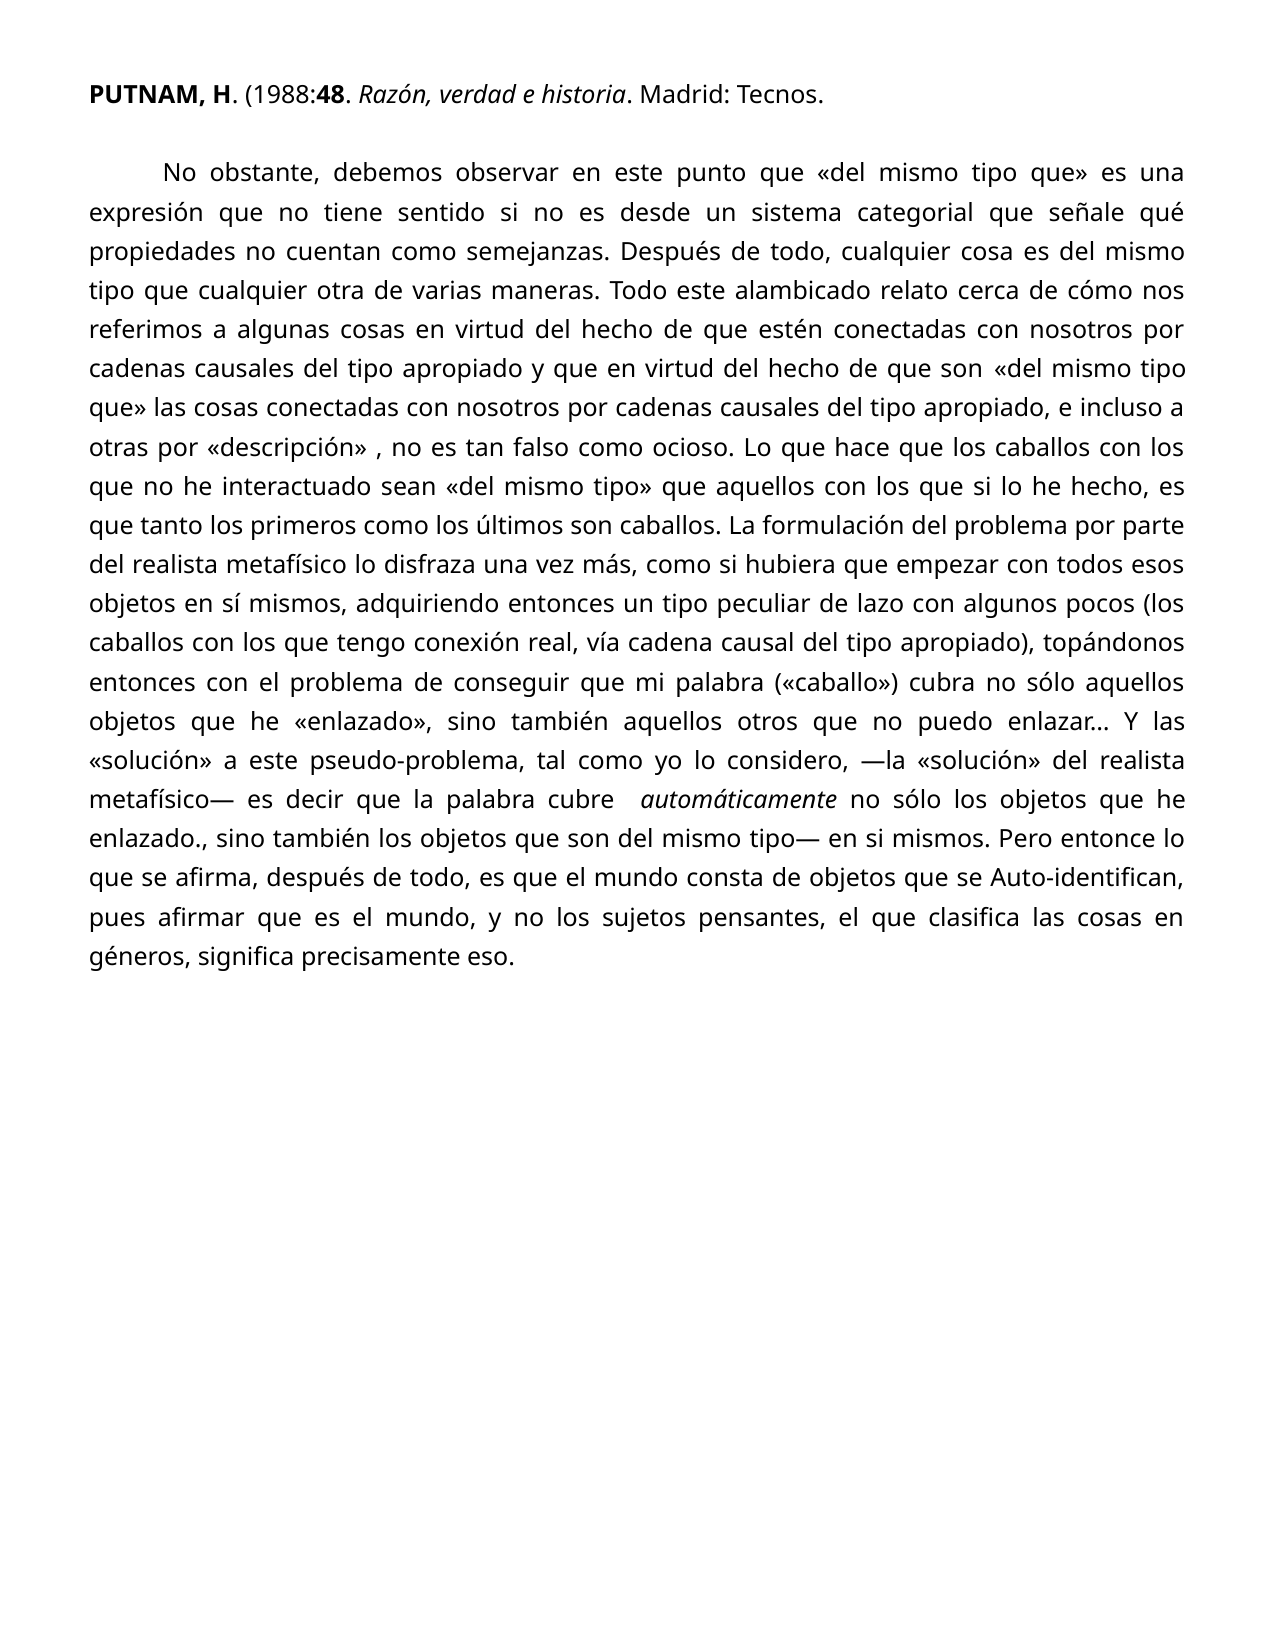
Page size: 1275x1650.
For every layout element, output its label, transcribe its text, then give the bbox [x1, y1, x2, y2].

text PUTNAM, H. (1988:48. Razón, verdad e historia. Madrid: Tecnos. [88, 77, 1186, 111]
text No obstante, debemos observar en este punto que «del mismo tipo que» es una expresión que no tiene sentido si no es desde un sistema categorial que señale qué propiedades no cuentan como semejanzas. Después de todo, cualquier cosa es del mismo tipo que cualquier otra de varias maneras. Todo este alambicado relato cerca de cómo nos referimos a algunas cosas en virtud del hecho de que estén conectadas con nosotros por cadenas causales del tipo apropiado y que en virtud del hecho de que son «del mismo tipo que» las cosas conectadas con nosotros por cadenas causales del tipo apropiado, e incluso a otras por «descripción» , no es tan falso como ocioso. Lo que hace que los caballos con los que no he interactuado sean «del mismo tipo» que aquellos con los que si lo he hecho, es que tanto los primeros como los últimos son caballos. La formulación del problema por parte del realista metafísico lo disfraza una vez más, como si hubiera que empezar con todos esos objetos en sí mismos, adquiriendo entonces un tipo peculiar de lazo con algunos pocos (los caballos con los que tengo conexión real, vía cadena causal del tipo apropiado), topándonos entonces con el problema de conseguir que mi palabra («caballo») cubra no sólo aquellos objetos que he «enlazado», sino también aquellos otros que no puedo enlazar… Y las «solución» a este pseudo-problema, tal como yo lo considero, —la «solución» del realista metafísico— es decir que la palabra cubre automáticamente no sólo los objetos que he enlazado., sino también los objetos que son del mismo tipo— en si mismos. Pero entonce lo que se afirma, después de todo, es que el mundo consta de objetos que se Auto-identifican, pues afirmar que es el mundo, y no los sujetos pensantes, el que clasifica las cosas en géneros, significa precisamente eso. [88, 155, 1186, 972]
